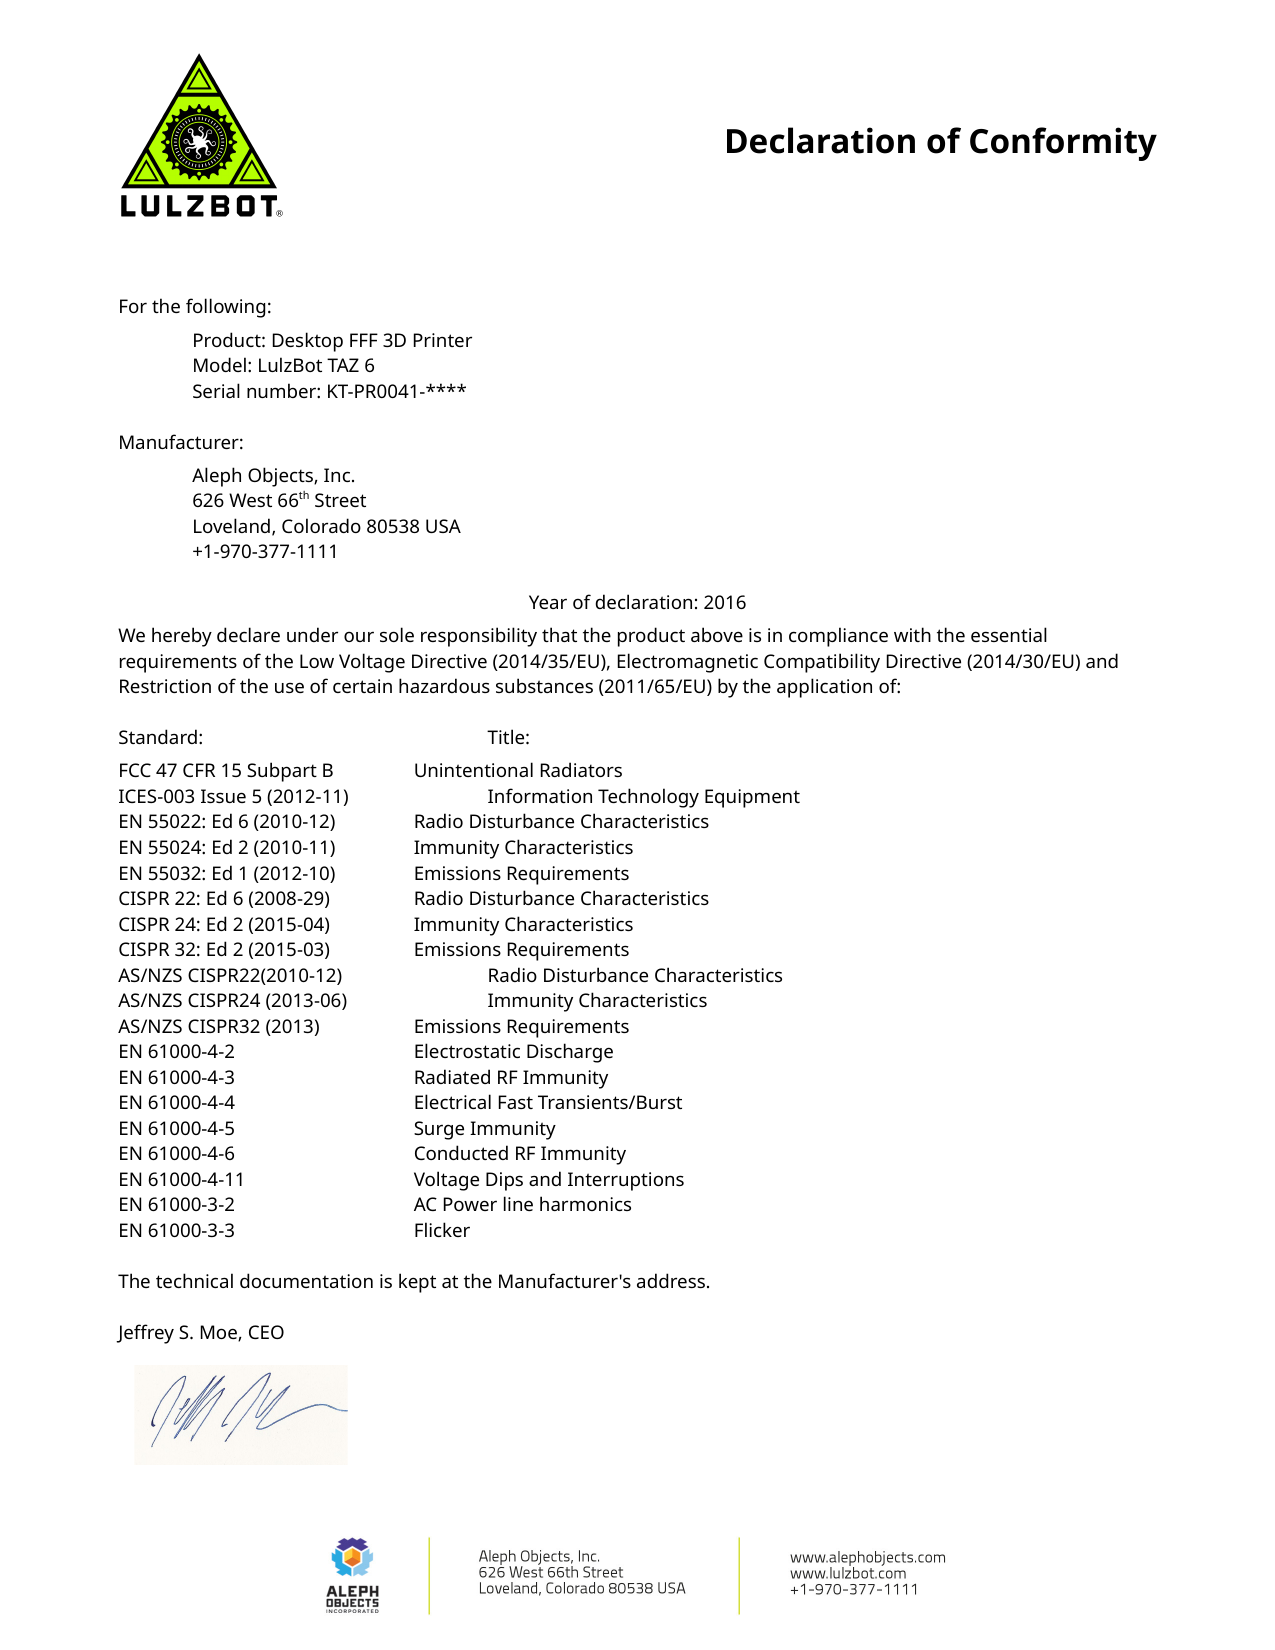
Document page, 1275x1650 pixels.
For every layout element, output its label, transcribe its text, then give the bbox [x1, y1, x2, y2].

text CISPR 24: Ed 2 (2015-04) Immunity Characteristics [118, 911, 1157, 936]
picture [110, 42, 294, 232]
text CISPR 22: Ed 6 (2008-29) Radio Disturbance Characteristics [118, 885, 1157, 911]
text Year of declaration: 2016 [118, 589, 1157, 615]
text Aleph Objects, Inc. [118, 462, 1157, 487]
picture [134, 1365, 348, 1465]
text The technical documentation is kept at the Manufacturer's address. [118, 1268, 1157, 1294]
text AS/NZS CISPR22(2010-12) Radio Disturbance Characteristics [118, 962, 1157, 987]
text EN 61000-4-11 Voltage Dips and Interruptions [118, 1166, 1157, 1192]
text FCC 47 CFR 15 Subpart B Unintentional Radiators [118, 758, 1157, 783]
text EN 61000-3-2 AC Power line harmonics [118, 1192, 1157, 1217]
text Standard: Title: [118, 725, 1157, 750]
text CISPR 32: Ed 2 (2015-03) Emissions Requirements [118, 936, 1157, 962]
text AS/NZS CISPR24 (2013-06) Immunity Characteristics [118, 987, 1157, 1013]
picture [0, 1500, 1275, 1650]
text ICES-003 Issue 5 (2012-11) Information Technology Equipment [118, 783, 1157, 809]
text EN 55024: Ed 2 (2010-11) Immunity Characteristics [118, 834, 1157, 860]
text EN 61000-4-4 Electrical Fast Transients/Burst [118, 1089, 1157, 1115]
text Product: Desktop FFF 3D Printer [118, 327, 1157, 352]
text Loveland, Colorado 80538 USA [118, 513, 1157, 538]
text 626 West 66th Street [118, 487, 1157, 513]
text For the following: [118, 294, 1157, 319]
text EN 61000-4-5 Surge Immunity [118, 1115, 1157, 1141]
text Model: LulzBot TAZ 6 [118, 352, 1157, 378]
text EN 61000-3-3 Flicker [118, 1217, 1157, 1243]
text AS/NZS CISPR32 (2013) Emissions Requirements [118, 1013, 1157, 1038]
text Serial number: KT-PR0041-**** [118, 378, 1157, 403]
text Manufacturer: [118, 429, 1157, 454]
text +1-970-377-1111 [118, 538, 1157, 564]
text EN 61000-4-2 Electrostatic Discharge [118, 1038, 1157, 1064]
text EN 55032: Ed 1 (2012-10) Emissions Requirements [118, 860, 1157, 885]
text EN 55022: Ed 6 (2010-12) Radio Disturbance Characteristics [118, 809, 1157, 834]
text Jeffrey S. Moe, CEO [118, 1319, 1157, 1345]
text EN 61000-4-6 Conducted RF Immunity [118, 1141, 1157, 1166]
text We hereby declare under our sole responsibility that the product above is in compliance with the essential requirements of the Low Voltage Directive (2014/35/EU), Electromagnetic Compatibility Directive (2014/30/EU) and Restriction of the use of certain hazardous substances (2011/65/EU) by the application of: [118, 623, 1157, 699]
text EN 61000-4-3 Radiated RF Immunity [118, 1064, 1157, 1089]
